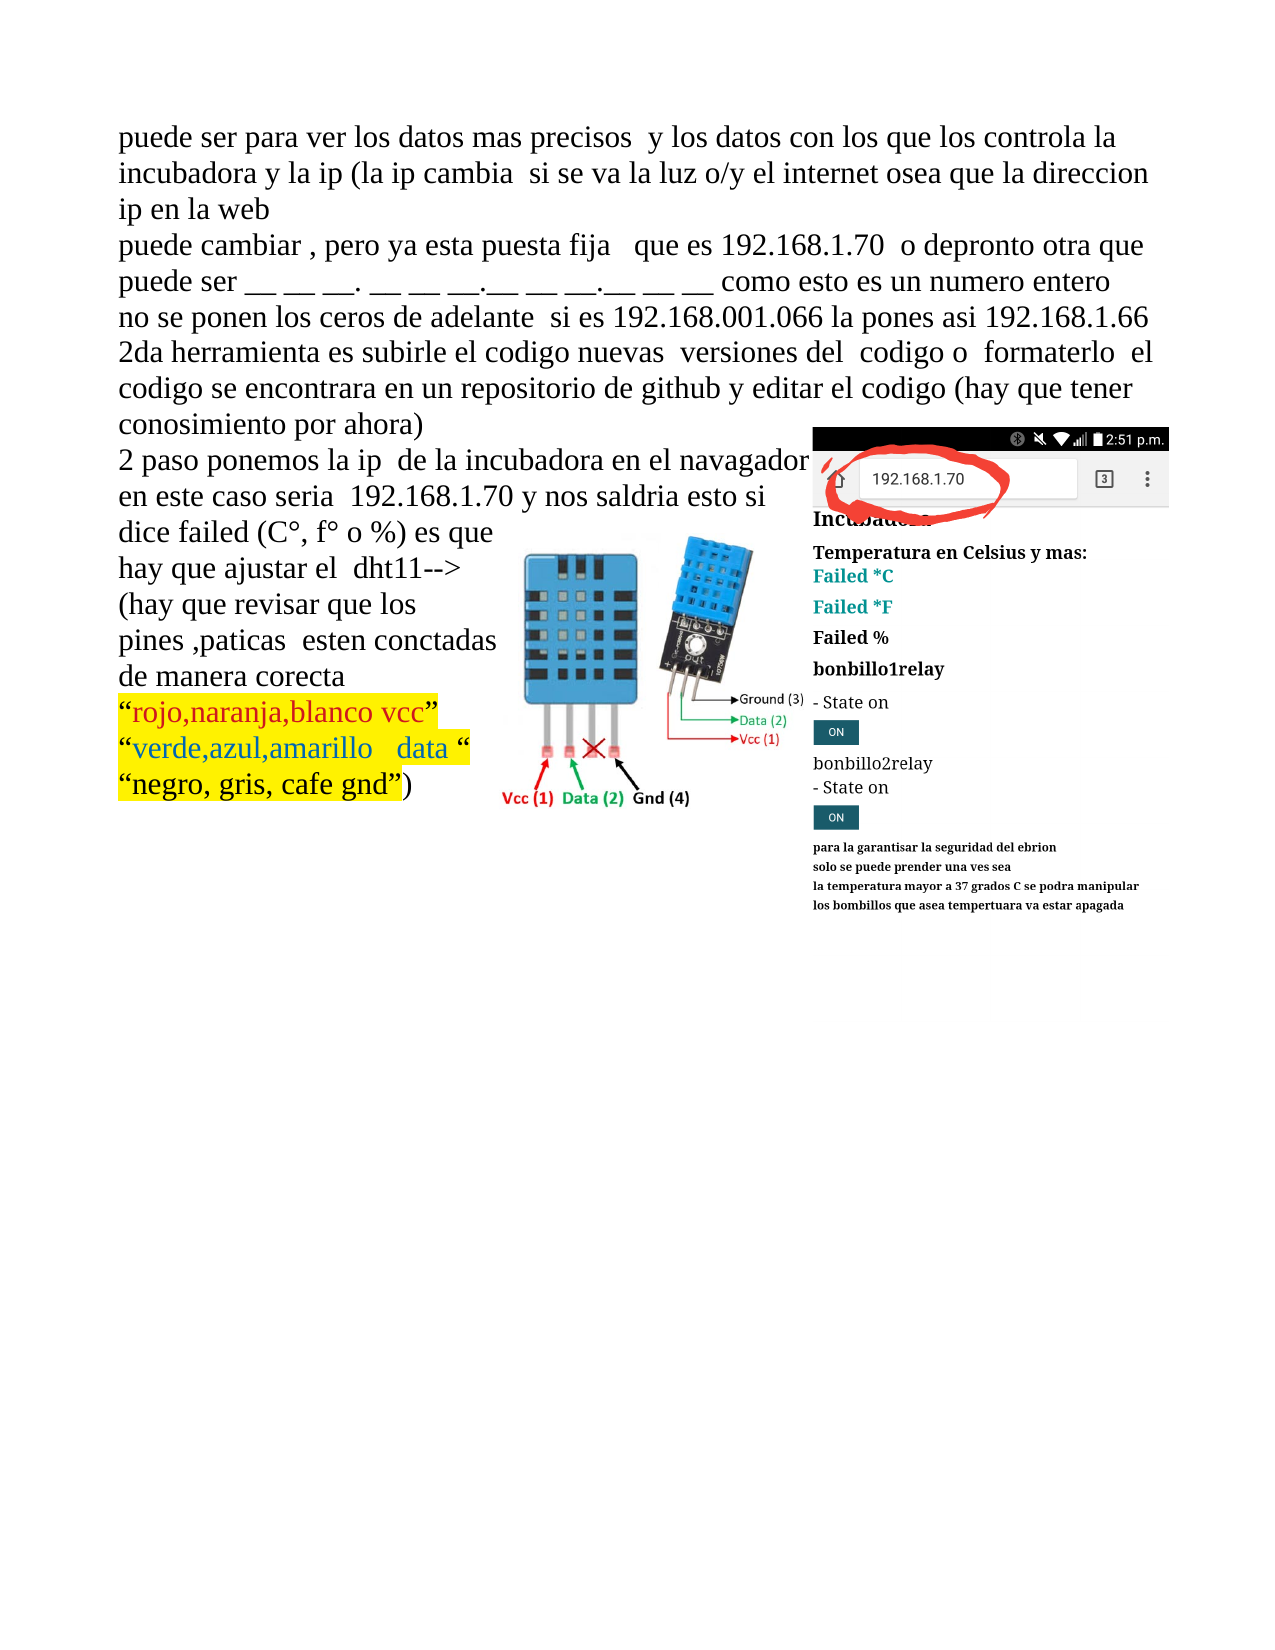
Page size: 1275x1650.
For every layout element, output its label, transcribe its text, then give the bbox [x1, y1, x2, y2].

text puede ser para ver los datos mas precisos y los datos con los que los controla la incubadora y la ip (la ip cambia si se va la luz o/y el internet osea que la direccion ip en la web [118, 118, 1157, 226]
picture [498, 533, 806, 813]
text puede cambiar , pero ya esta puesta fija que es 192.168.1.70 o depronto otra que puede ser __ __ __. __ __ __.__ __ __.__ __ __ como esto es un numero entero no se ponen los ceros de adelante si es 192.168.001.066 la pones asi 192.168.1.66 2da herramienta es subirle el codigo nuevas versiones del codigo o formaterlo el codigo se encontrara en un repositorio de github y editar el codigo (hay que tener conosimiento por ahora) [118, 226, 1157, 442]
text “verde,azul,amarillo data “ [118, 729, 498, 765]
text “negro, gris, cafe gnd”) [118, 765, 498, 801]
picture [812, 427, 1169, 1022]
text 2 paso ponemos la ip de la incubadora en el navagador en este caso seria 192.168.1.70 y nos saldria esto si dice failed (C°, f° o %) es que hay que ajustar el dht11--> [118, 442, 812, 585]
text (hay que revisar que los pines ,paticas esten conctadas de manera corecta “rojo,naranja,blanco vcc” [118, 585, 498, 729]
